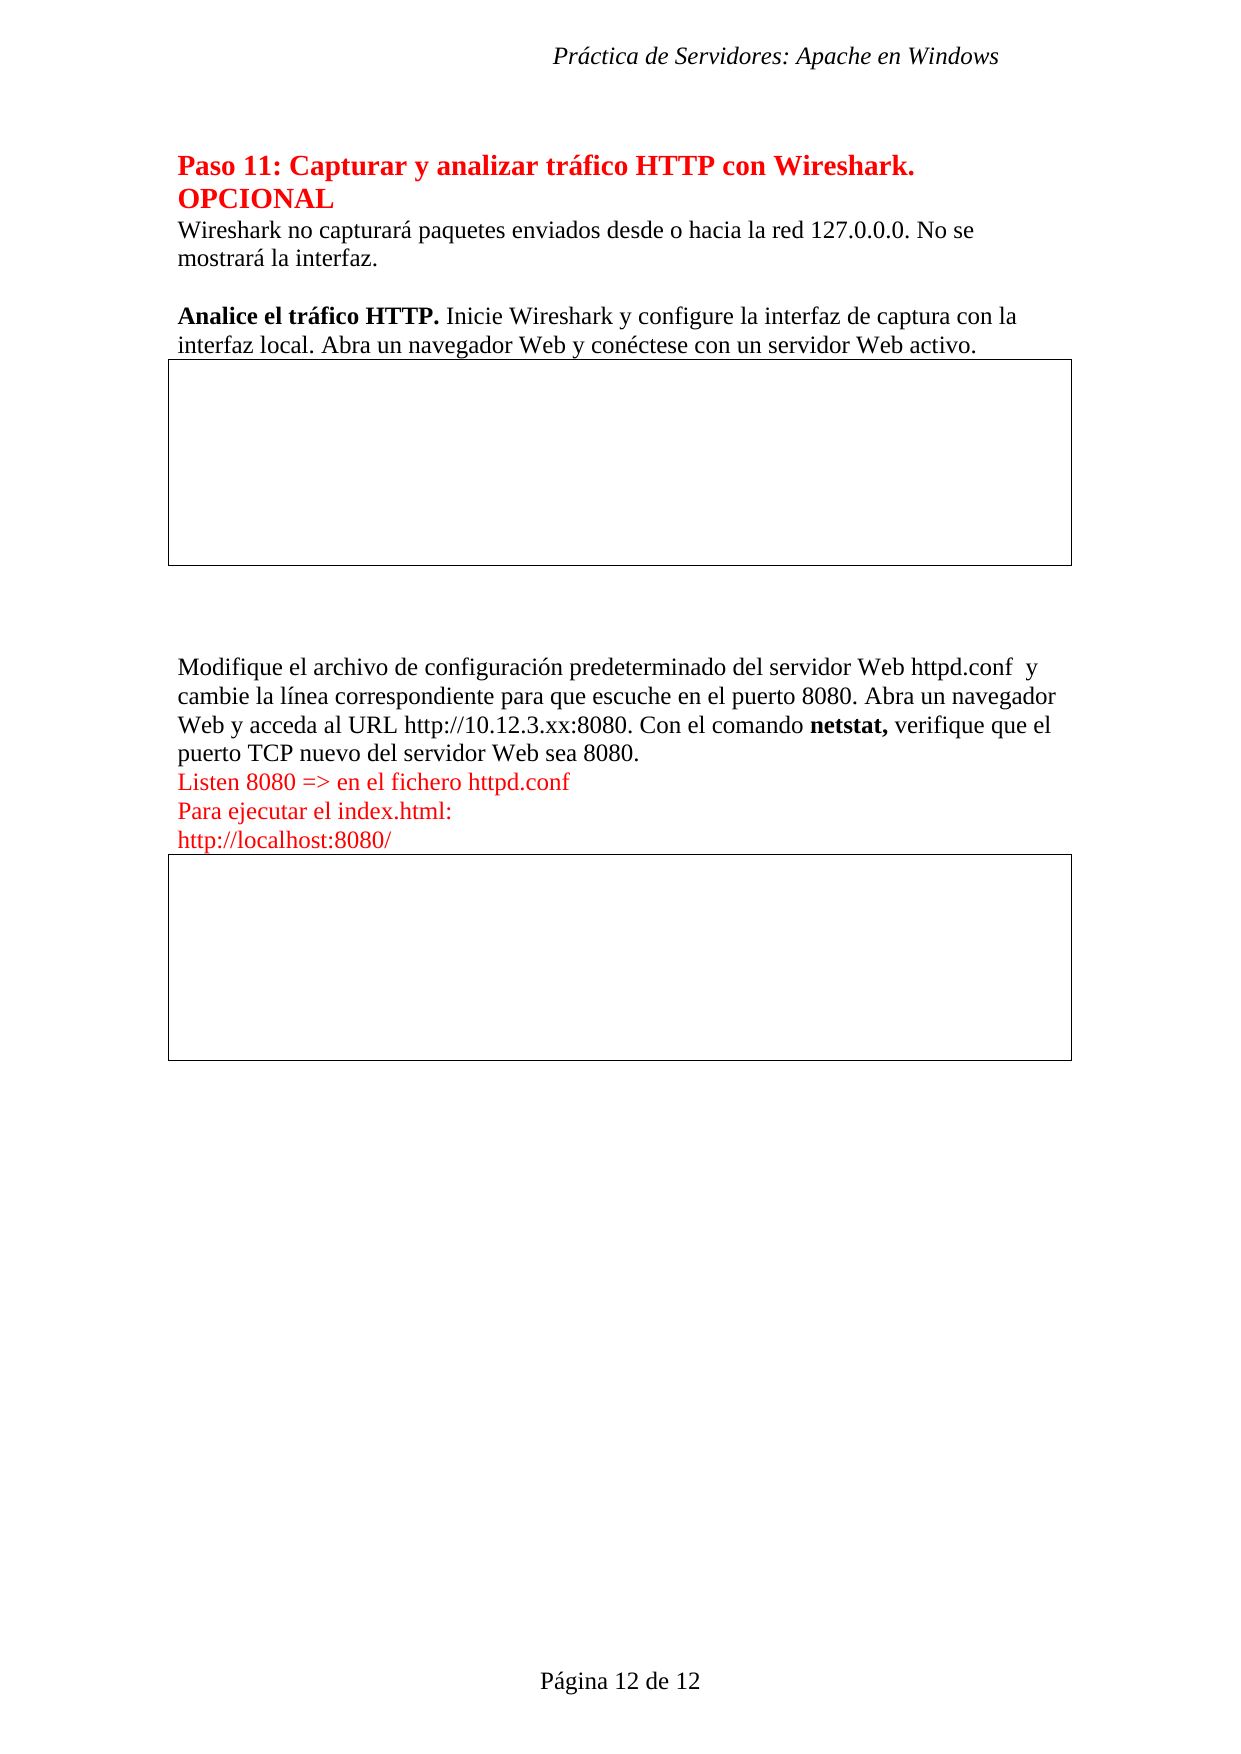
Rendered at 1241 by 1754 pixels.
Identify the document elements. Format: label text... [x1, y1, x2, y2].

text Modifique el archivo de configuración predeterminado del servidor Web httpd.conf y cambie la línea correspondiente para que escuche en el puerto 8080. Abra un navegador Web y acceda al URL http://10.12.3.xx:8080. Con el comando netstat, verifique que el puerto TCP nuevo del servidor Web sea 8080. [177, 652, 1063, 767]
text Listen 8080 => en el fichero httpd.conf [177, 767, 1018, 796]
text Wireshark no capturará paquetes enviados desde o hacia la red 127.0.0.0. No se mostrará la interfaz. [177, 215, 1063, 272]
text Para ejecutar el index.html: [177, 796, 1018, 825]
text Paso 11: Capturar y analizar tráfico HTTP con Wireshark. OPCIONAL [177, 148, 1063, 215]
text Analice el tráfico HTTP. Inicie Wireshark y configure la interfaz de captura con la interfaz local. Abra un navegador Web y conéctese con un servidor Web activo. [177, 301, 1063, 358]
text http://localhost:8080/ [177, 825, 1018, 853]
